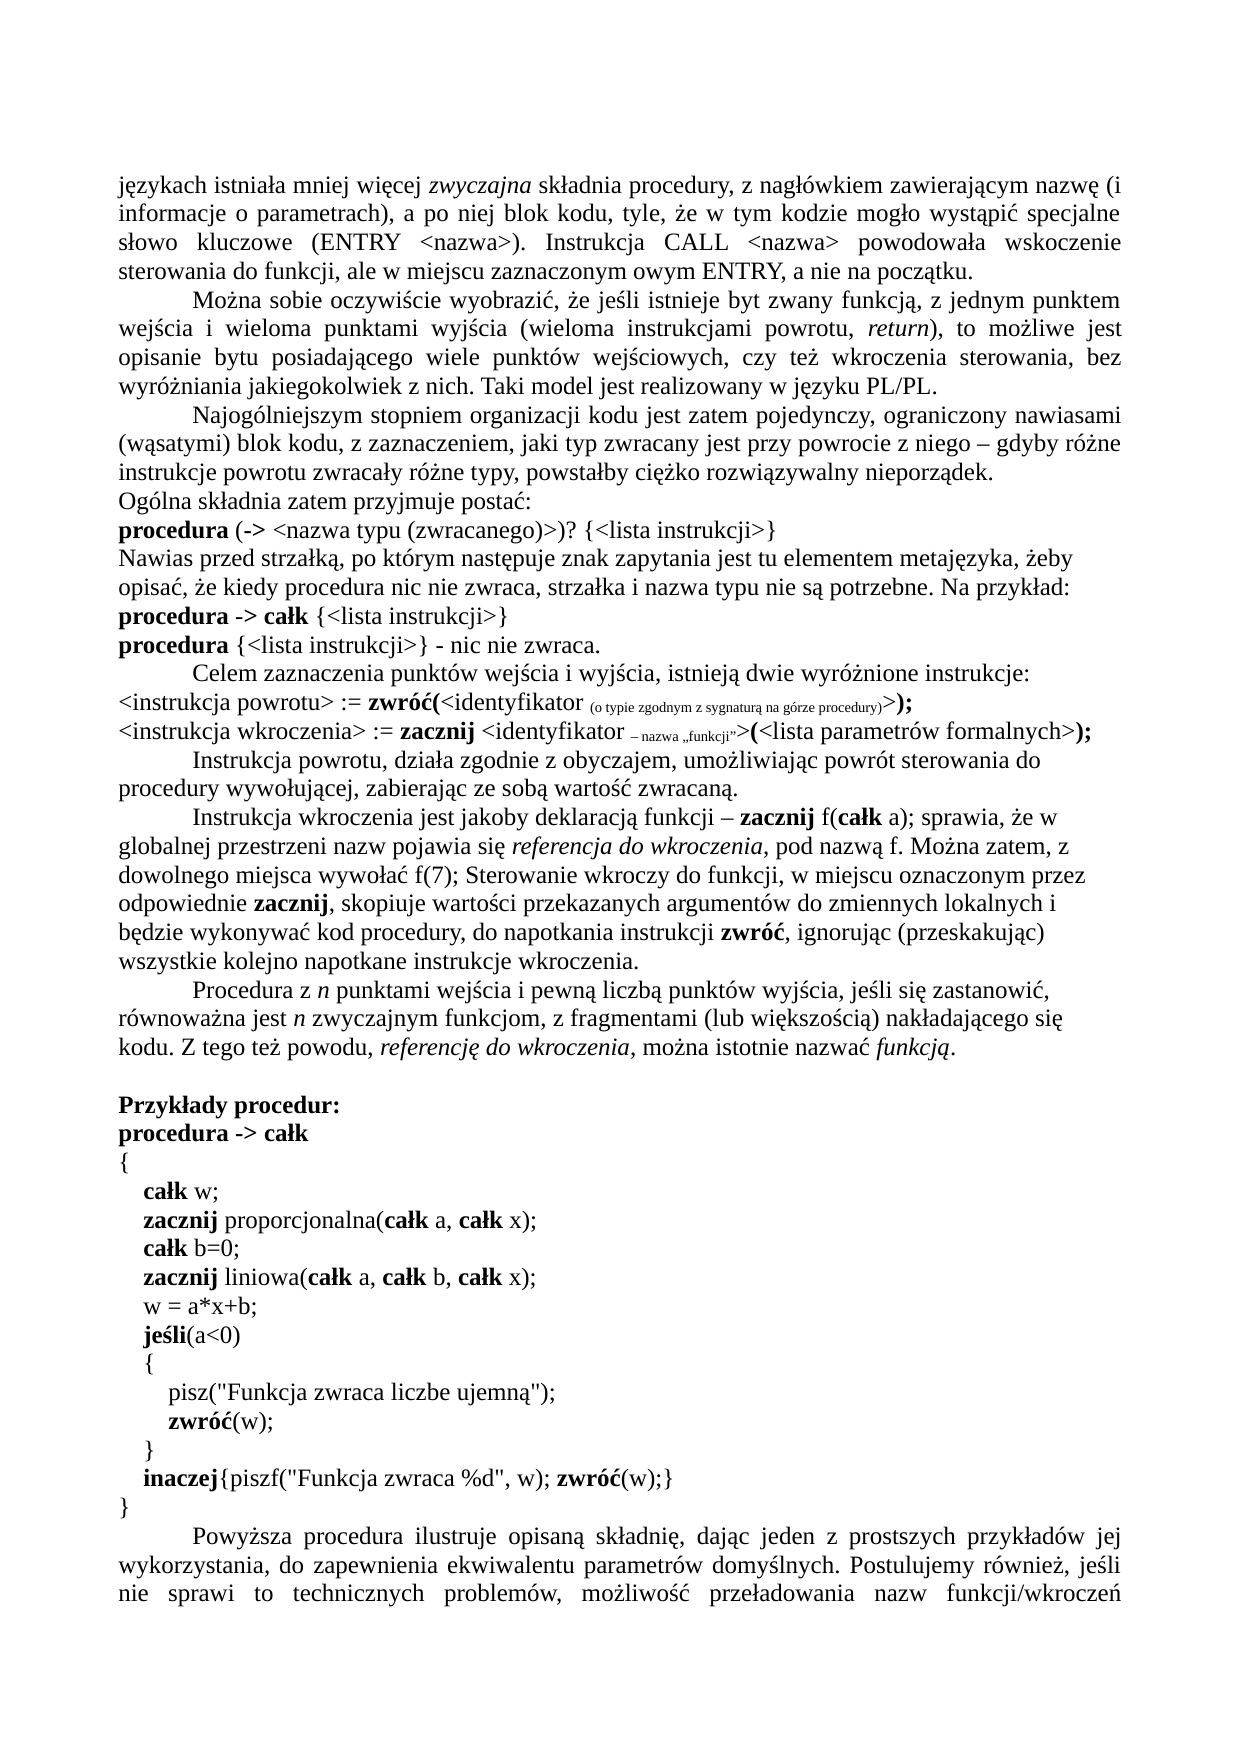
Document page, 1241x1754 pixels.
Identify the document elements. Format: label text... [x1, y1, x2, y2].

text Instrukcja powrotu, działa zgodnie z obyczajem, umożliwiając powrót sterowania do procedury wywołującej, zabierając ze sobą wartość zwracaną. [118, 745, 1122, 802]
text Można sobie oczywiście wyobrazić, że jeśli istnieje byt zwany funkcją, z jednym punktem wejścia i wieloma punktami wyjścia (wieloma instrukcjami powrotu, return), to możliwe jest opisanie bytu posiadającego wiele punktów wejściowych, czy też wkroczenia sterowania, bez wyróżniania jakiegokolwiek z nich. Taki model jest realizowany w języku PL/PL. [118, 285, 1122, 400]
text inaczej{piszf("Funkcja zwraca %d", w); zwróć(w);} [118, 1463, 1122, 1492]
text procedura (-> <nazwa typu (zwracanego)>)? {<lista instrukcji>} [118, 515, 1122, 543]
text { [118, 1147, 1122, 1176]
text } [118, 1492, 1122, 1521]
text } [118, 1435, 1122, 1463]
text pisz("Funkcja zwraca liczbe ujemną"); [118, 1377, 1122, 1406]
text <instrukcja powrotu> := zwróć(<identyfikator (o typie zgodnym z sygnaturą na górze procedury)>); [118, 687, 1122, 716]
text procedura {<lista instrukcji>} - nic nie zwraca. [118, 630, 1122, 658]
text <instrukcja wkroczenia> := zacznij <identyfikator – nazwa „funkcji”>(<lista parametrów formalnych>); [118, 716, 1122, 745]
text Instrukcja wkroczenia jest jakoby deklaracją funkcji – zacznij f(całk a); sprawia, że w globalnej przestrzeni nazw pojawia się referencja do wkroczenia, pod nazwą f. Można zatem, z dowolnego miejsca wywołać f(7); Sterowanie wkroczy do funkcji, w miejscu oznaczonym przez odpowiednie zacznij, skopiuje wartości przekazanych argumentów do zmiennych lokalnych i będzie wykonywać kod procedury, do napotkania instrukcji zwróć, ignorując (przeskakując) wszystkie kolejno napotkane instrukcje wkroczenia. [118, 802, 1122, 975]
text w = a*x+b; [118, 1291, 1122, 1320]
text jeśli(a<0) [118, 1320, 1122, 1348]
text Nawias przed strzałką, po którym następuje znak zapytania jest tu elementem metajęzyka, żeby opisać, że kiedy procedura nic nie zwraca, strzałka i nazwa typu nie są potrzebne. Na przykład: [118, 543, 1122, 601]
text Ogólna składnia zatem przyjmuje postać: [118, 486, 1122, 515]
text Przykłady procedur: [118, 1090, 1122, 1118]
text językach istniała mniej więcej zwyczajna składnia procedury, z nagłówkiem zawierającym nazwę (i informacje o parametrach), a po niej blok kodu, tyle, że w tym kodzie mogło wystąpić specjalne słowo kluczowe (ENTRY <nazwa>). Instrukcja CALL <nazwa> powodowała wskoczenie sterowania do funkcji, ale w miejscu zaznaczonym owym ENTRY, a nie na początku. [118, 170, 1122, 285]
text zacznij proporcjonalna(całk a, całk x); [118, 1205, 1122, 1233]
text całk b=0; [118, 1233, 1122, 1262]
text { [118, 1348, 1122, 1377]
text procedura -> całk {<lista instrukcji>} [118, 601, 1122, 630]
text całk w; [118, 1176, 1122, 1205]
text Celem zaznaczenia punktów wejścia i wyjścia, istnieją dwie wyróżnione instrukcje: [118, 658, 1122, 687]
text Procedura z n punktami wejścia i pewną liczbą punktów wyjścia, jeśli się zastanowić, równoważna jest n zwyczajnym funkcjom, z fragmentami (lub większością) nakładającego się kodu. Z tego też powodu, referencję do wkroczenia, można istotnie nazwać funkcją. [118, 975, 1122, 1061]
text zwróć(w); [118, 1406, 1122, 1435]
text Powyższa procedura ilustruje opisaną składnię, dając jeden z prostszych przykładów jej wykorzystania, do zapewnienia ekwiwalentu parametrów domyślnych. Postulujemy również, jeśli nie sprawi to technicznych problemów, możliwość przeładowania nazw funkcji/wkroczeń [118, 1521, 1122, 1607]
text zacznij liniowa(całk a, całk b, całk x); [118, 1262, 1122, 1291]
text procedura -> całk [118, 1118, 1122, 1147]
text Najogólniejszym stopniem organizacji kodu jest zatem pojedynczy, ograniczony nawiasami (wąsatymi) blok kodu, z zaznaczeniem, jaki typ zwracany jest przy powrocie z niego – gdyby różne instrukcje powrotu zwracały różne typy, powstałby ciężko rozwiązywalny nieporządek. [118, 400, 1122, 486]
